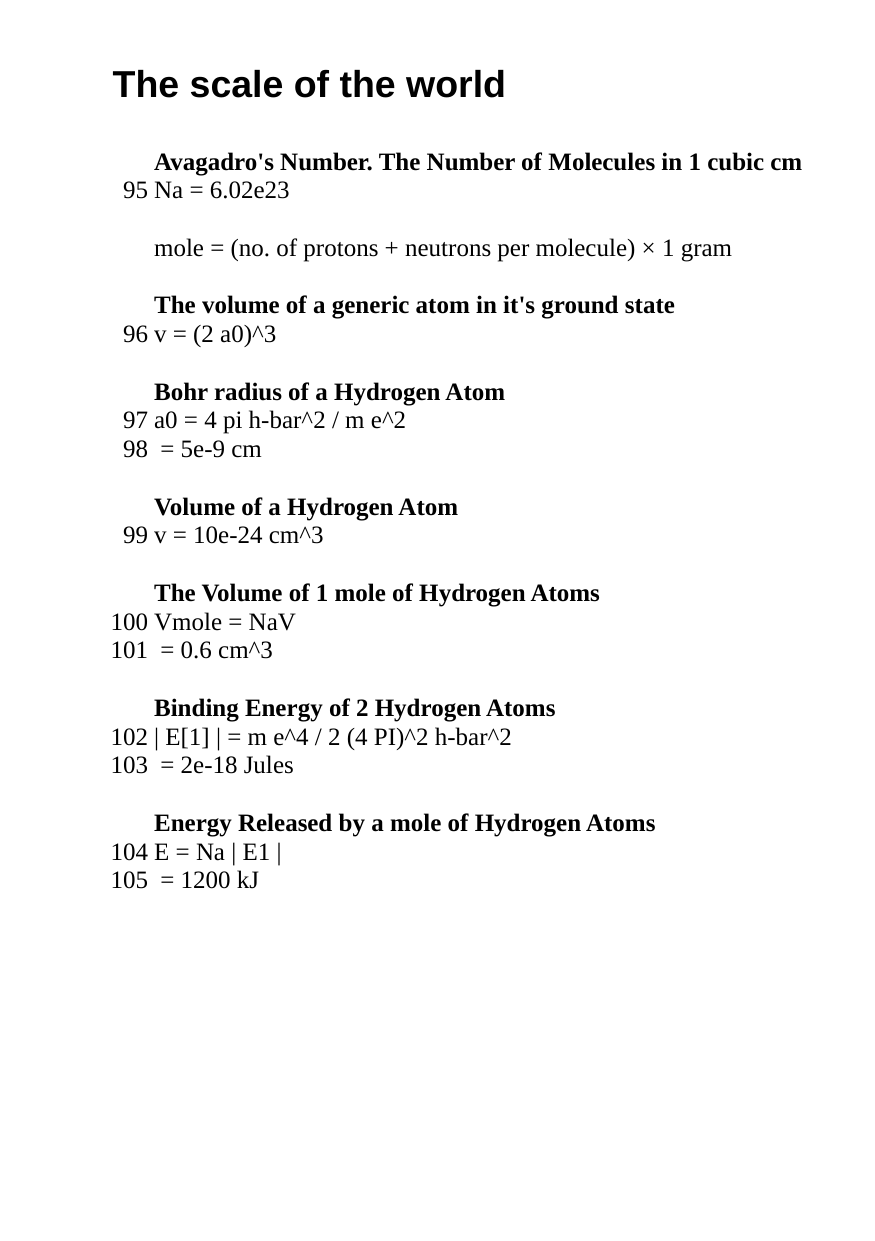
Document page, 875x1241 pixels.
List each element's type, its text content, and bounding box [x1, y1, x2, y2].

table_cell [106, 808, 151, 837]
table_cell 103 [106, 751, 151, 779]
table_cell 95 [106, 176, 151, 204]
table_cell 101 [106, 636, 151, 664]
table_cell Volume of a Hydrogen Atom [151, 492, 809, 521]
table_cell [106, 578, 151, 607]
table_cell [106, 492, 151, 521]
table_cell E = Na | E1 | [151, 837, 809, 866]
table_cell Binding Energy of 2 Hydrogen Atoms [151, 693, 809, 722]
table_header Avagadro's Number. The Number of Molecules in 1 cubic cm [151, 147, 809, 176]
table_cell [151, 894, 809, 923]
table_cell [106, 779, 151, 808]
table_cell The volume of a generic atom in it's ground state [151, 291, 809, 319]
table_cell [106, 693, 151, 722]
table_cell [151, 204, 809, 233]
table_cell Energy Released by a mole of Hydrogen Atoms [151, 808, 809, 837]
table_cell Na = 6.02e23 [151, 176, 809, 204]
table_cell mole = (no. of protons + neutrons per molecule) × 1 gram [151, 233, 809, 262]
table_cell [106, 204, 151, 233]
table_cell = 1200 kJ [151, 866, 809, 894]
table_cell [106, 664, 151, 693]
table_header [106, 147, 151, 176]
table_cell = 2e-18 Jules [151, 751, 809, 779]
table_cell [106, 463, 151, 492]
table_cell | E[1] | = m e^4 / 2 (4 PI)^2 h-bar^2 [151, 722, 809, 751]
table_cell Bohr radius of a Hydrogen Atom [151, 377, 809, 406]
table_cell [151, 348, 809, 377]
table_cell = 5e-9 cm [151, 434, 809, 463]
table_cell [106, 262, 151, 291]
table_cell [106, 348, 151, 377]
table_cell 100 [106, 607, 151, 636]
table_cell a0 = 4 pi h-bar^2 / m e^2 [151, 406, 809, 434]
subtitle The scale of the world [112, 62, 837, 106]
table_cell [151, 779, 809, 808]
table_cell 105 [106, 866, 151, 894]
table_cell [106, 377, 151, 406]
table_cell 98 [106, 434, 151, 463]
table_cell v = (2 a0)^3 [151, 319, 809, 348]
table_cell 104 [106, 837, 151, 866]
table_cell The Volume of 1 mole of Hydrogen Atoms [151, 578, 809, 607]
table_cell [151, 549, 809, 578]
table_cell [151, 262, 809, 291]
table_cell Vmole = NaV [151, 607, 809, 636]
table_cell 96 [106, 319, 151, 348]
table_cell [151, 664, 809, 693]
table_cell 102 [106, 722, 151, 751]
table_cell [106, 233, 151, 262]
table_cell [106, 894, 151, 923]
table_cell v = 10e-24 cm^3 [151, 521, 809, 549]
table_cell 97 [106, 406, 151, 434]
table_cell [106, 291, 151, 319]
table_cell [151, 463, 809, 492]
table_cell = 0.6 cm^3 [151, 636, 809, 664]
table_cell [106, 549, 151, 578]
table_cell 99 [106, 521, 151, 549]
